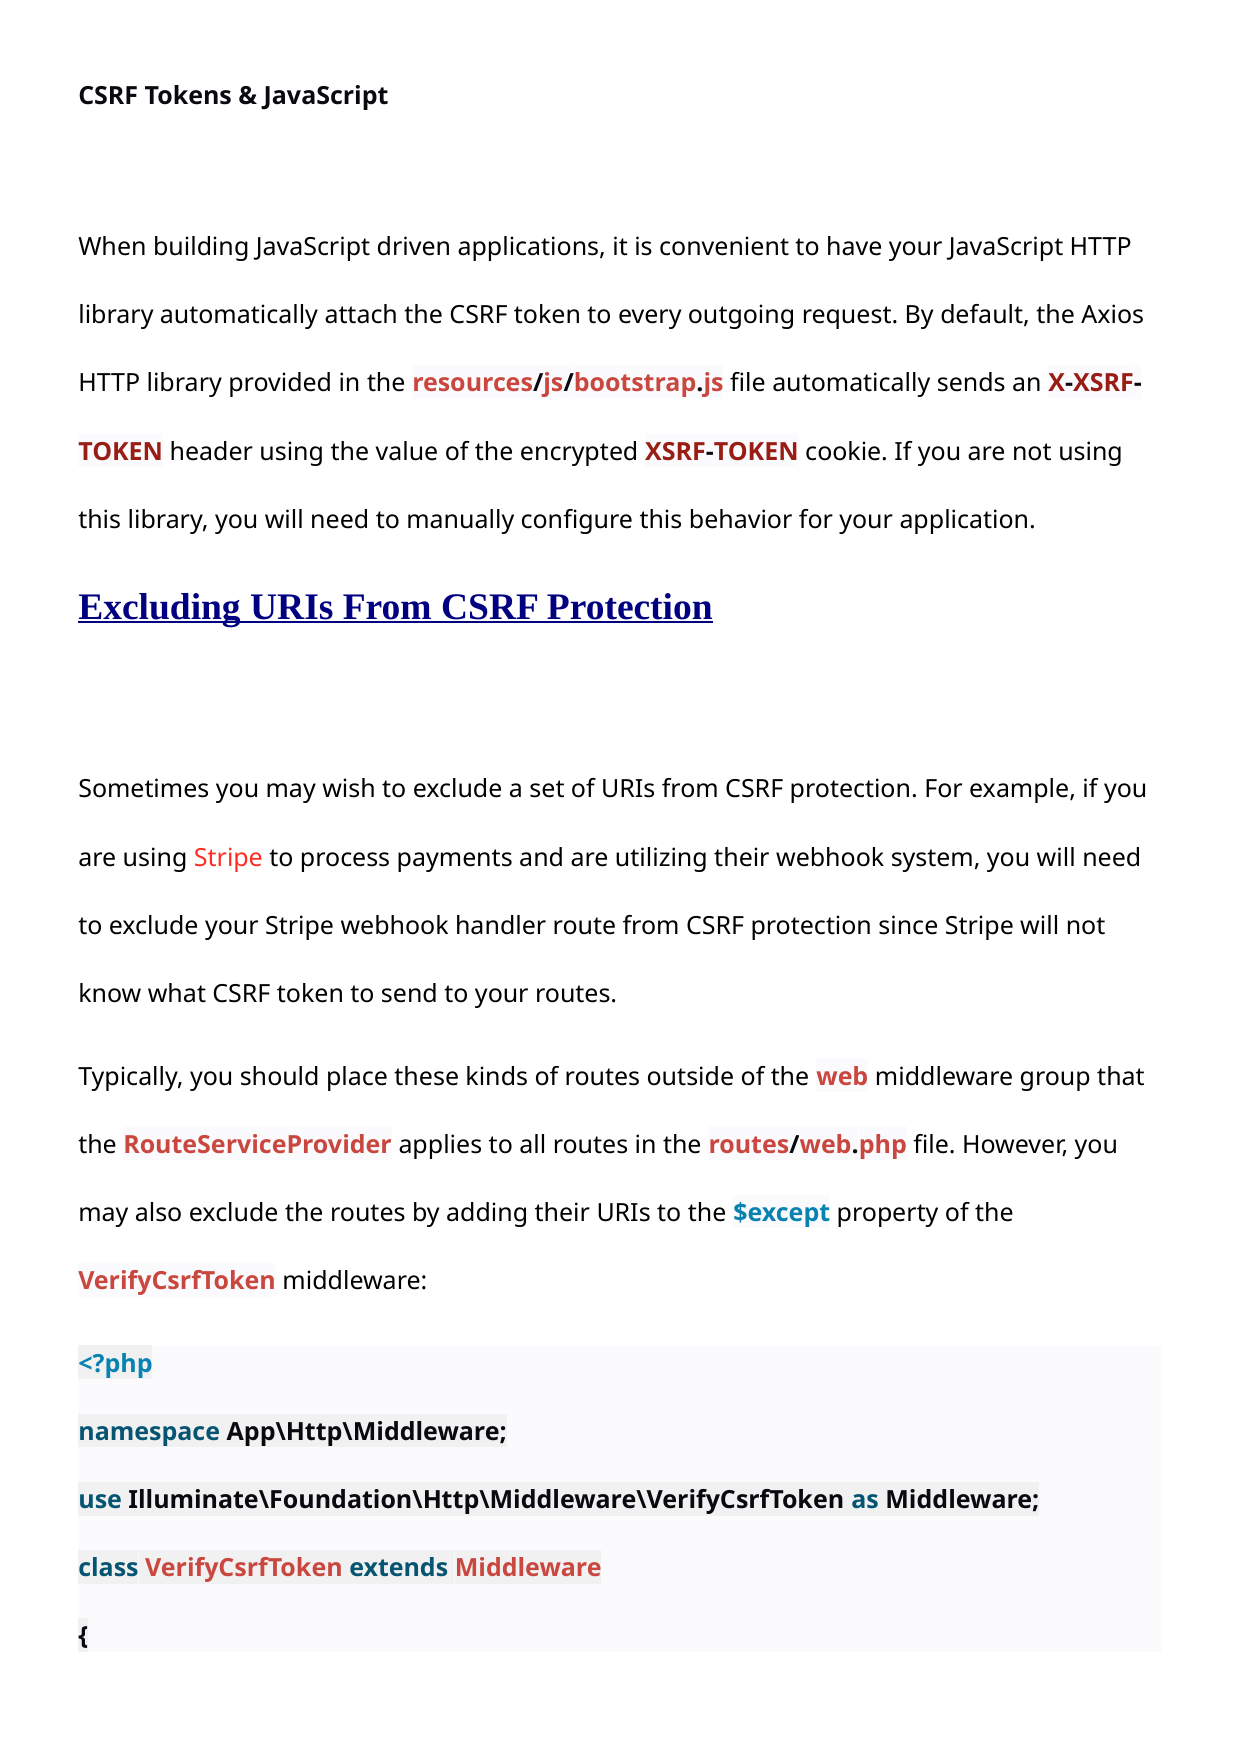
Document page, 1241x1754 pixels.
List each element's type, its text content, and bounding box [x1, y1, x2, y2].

text Typically, you should place these kinds of routes outside of the web middleware group that the RouteServiceProvider applies to all routes in the routes/web.php file. However, you may also exclude the routes by adding their URIs to the $except property of the VerifyCsrfToken middleware: [78, 1058, 1162, 1297]
text <?php [78, 1345, 1162, 1379]
subtitle CSRF Tokens & JavaScript [78, 78, 1162, 180]
text When building JavaScript driven applications, it is convenient to have your JavaScript HTTP library automatically attach the CSRF token to every outgoing request. By default, the Axios HTTP library provided in the resources/js/bootstrap.js file automatically sends an X-XSRF-TOKEN header using the value of the encrypted XSRF-TOKEN cookie. If you are not using this library, you will need to manually configure this behavior for your application. [78, 229, 1162, 535]
text { [78, 1618, 1162, 1652]
text Sometimes you may wish to exclude a set of URIs from CSRF protection. For example, if you are using Stripe to process payments and are utilizing their webhook system, you will need to exclude your Stripe webhook handler route from CSRF protection since Stripe will not know what CSRF token to send to your routes. [78, 771, 1162, 1009]
text namespace App\Http\Middleware; [78, 1413, 1162, 1447]
subtitle Excluding URIs From CSRF Protection [78, 584, 1162, 713]
text use Illuminate\Foundation\Http\Middleware\VerifyCsrfToken as Middleware; [78, 1482, 1162, 1516]
text class VerifyCsrfToken extends Middleware [78, 1550, 1162, 1584]
